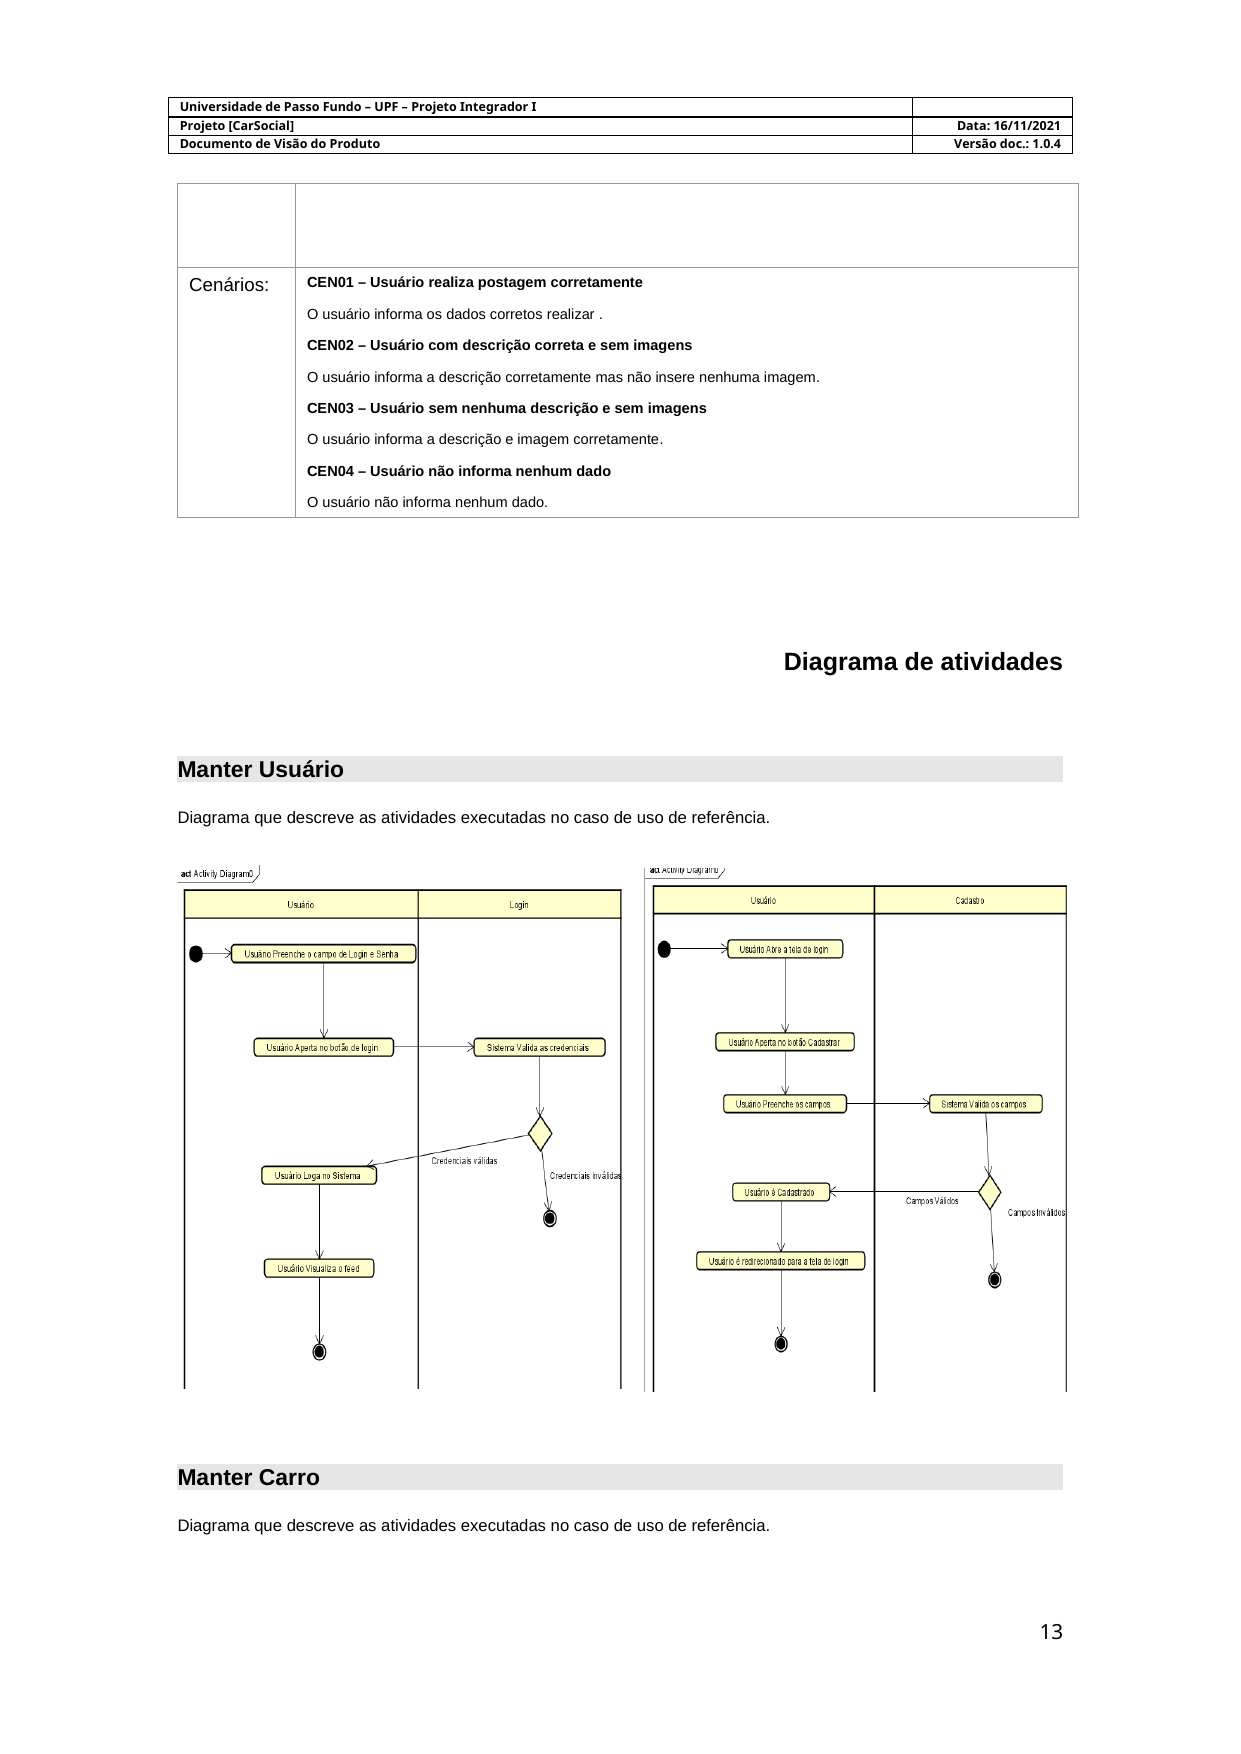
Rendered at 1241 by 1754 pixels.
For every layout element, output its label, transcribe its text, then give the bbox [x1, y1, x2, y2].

table_cell Cenários: [178, 268, 295, 517]
text Diagrama que descreve as atividades executadas no caso de uso de referência. [177, 808, 1063, 827]
text Diagrama que descreve as atividades executadas no caso de uso de referência. [177, 1516, 1063, 1535]
table_cell [178, 184, 295, 267]
picture [644, 868, 1071, 1392]
text Diagrama de atividades [237, 647, 1063, 676]
table_cell CEN01 – Usuário realiza postagem corretamente O usuário informa os dados corretos realizar . CEN02 – Usuário com descrição correta e sem imagens O usuário informa a descrição corretamente mas não insere nenhuma imagem. CEN03 – Usuário sem nenhuma descrição e sem imagens O usuário informa a descrição e imagem corretamente. CEN04 – Usuário não informa nenhum dado O usuário não informa nenhum dado. [296, 268, 1078, 517]
text Manter Usuário [177, 756, 1063, 782]
table_cell [296, 184, 1078, 267]
text Manter Carro [177, 1464, 1063, 1490]
